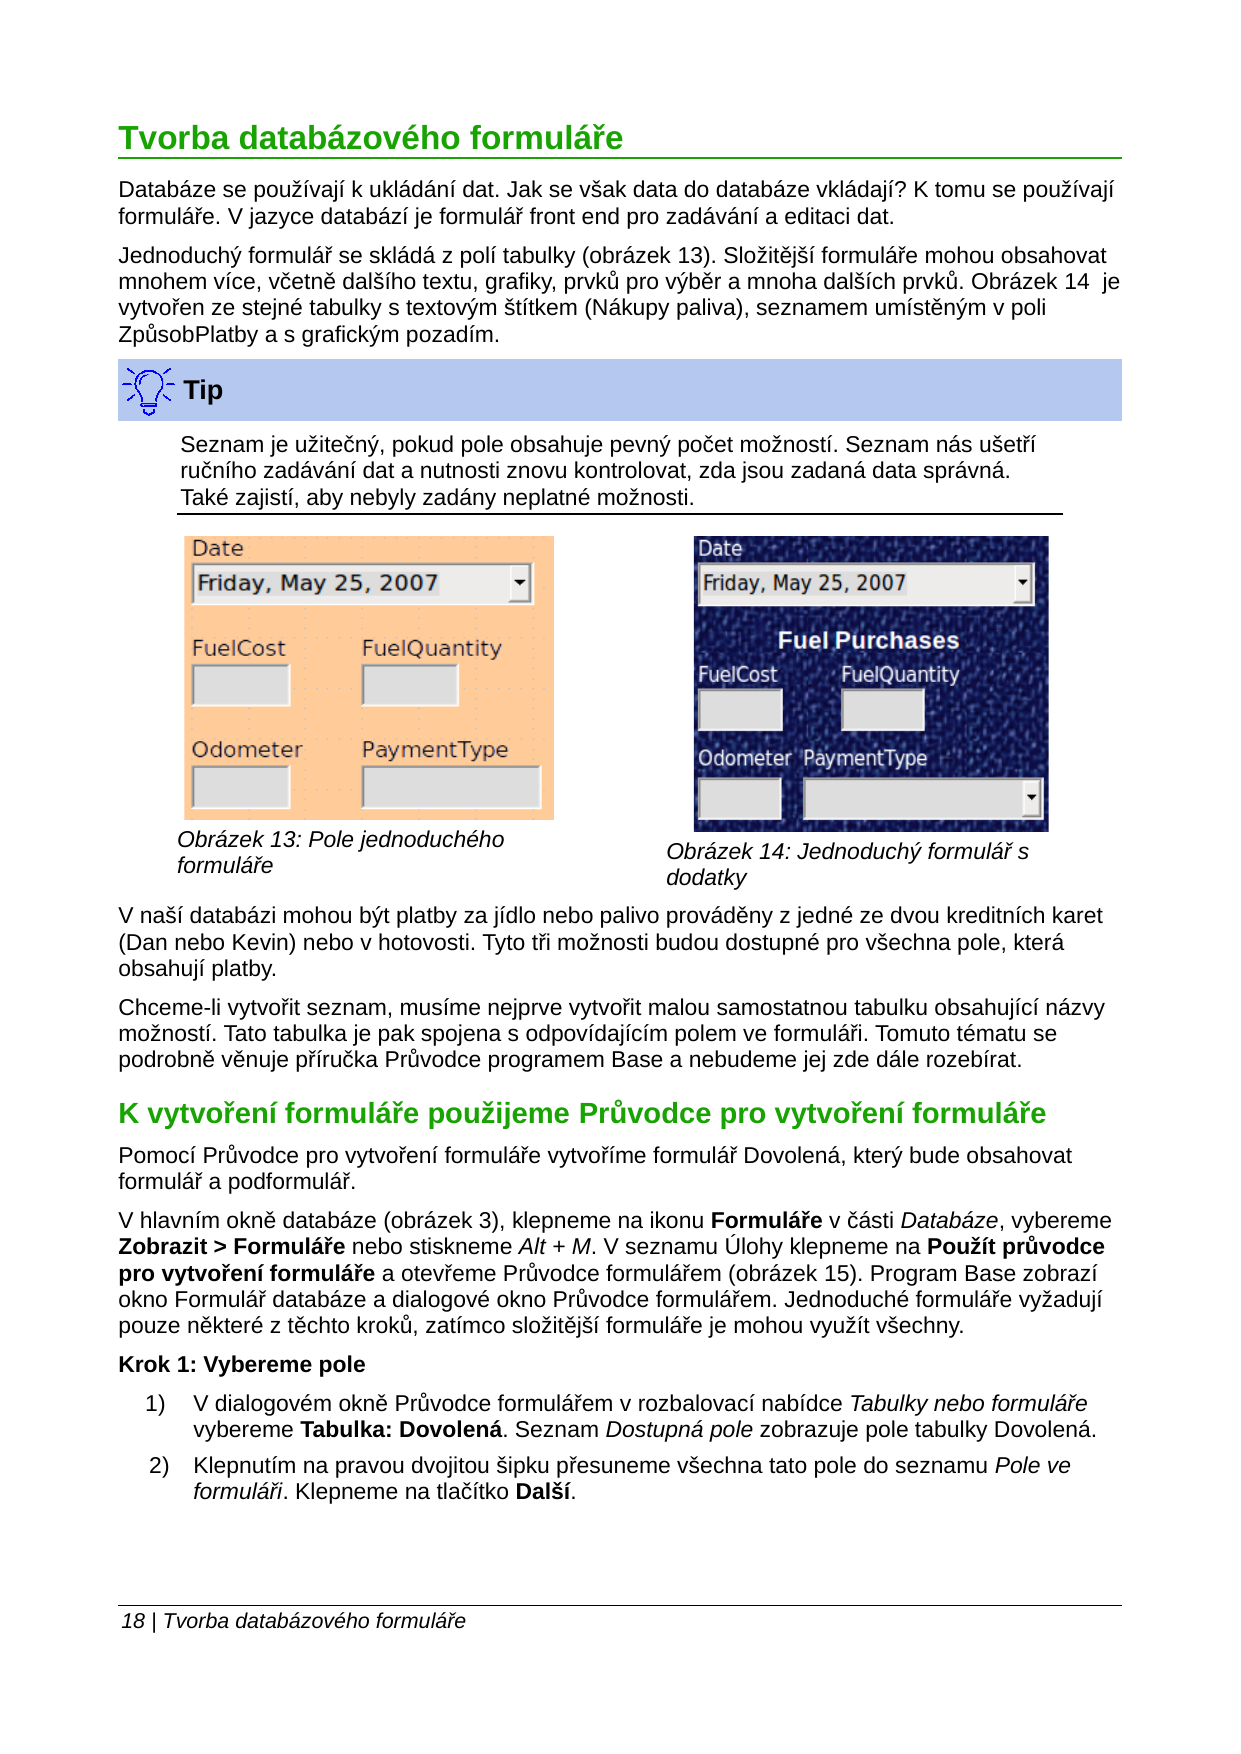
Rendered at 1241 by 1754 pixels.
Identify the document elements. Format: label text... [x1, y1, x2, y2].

text V naší databázi mohou být platby za jídlo nebo palivo prováděny z jedné ze dvou kreditních karet (Dan nebo Kevin) nebo v hotovosti. Tyto tři možnosti budou dostupné pro všechna pole, která obsahují platby. [118, 902, 1122, 981]
subtitle Tvorba databázového formuláře [118, 118, 1122, 157]
text Seznam je užitečný, pokud pole obsahuje pevný počet možností. Seznam nás ušetří ručního zadávání dat a nutnosti znovu kontrolovat, zda jsou zadaná data správná. Také zajistí, aby nebyly zadány neplatné možnosti. [177, 428, 1063, 513]
text Pomocí Průvodce pro vytvoření formuláře vytvoříme formulář Dovolená, který bude obsahovat formulář a podformulář. [118, 1142, 1122, 1194]
text Krok 1: Vybereme pole [118, 1351, 1122, 1377]
text Databáze se používají k ukládání dat. Jak se však data do databáze vkládají? K tomu se používají formuláře. V jazyce databází je formulář front end pro zadávání a editaci dat. [118, 176, 1122, 229]
text Chceme-li vytvořit seznam, musíme nejprve vytvořit malou samostatnou tabulku obsahující názvy možností. Tato tabulka je pak spojena s odpovídajícím polem ve formuláři. Tomuto tématu se podrobně věnuje příručka Průvodce programem Base a nebudeme jej zde dále rozebírat. [118, 994, 1122, 1073]
picture [119, 360, 179, 420]
subtitle K vytvoření formuláře použijeme Průvodce pro vytvoření formuláře [118, 1096, 1122, 1130]
table_header [620, 536, 1122, 890]
picture [693, 536, 1049, 832]
list V dialogovém okně Průvodce formulářem v rozbalovací nabídce Tabulky nebo formuláře vybereme Tabulka: Dovolená. Seznam Dostupná pole zobrazuje pole tabulky Dovolená. [165, 1390, 1122, 1443]
subtitle Tip [118, 359, 1122, 421]
picture [184, 536, 554, 820]
table_header [118, 536, 620, 890]
text Jednoduchý formulář se skládá z polí tabulky (obrázek 13). Složitější formuláře mohou obsahovat mnohem více, včetně dalšího textu, grafiky, prvků pro výběr a mnoha dalších prvků. Obrázek 14 je vytvořen ze stejné tabulky s textovým štítkem (Nákupy paliva), seznamem umístěným v poli ZpůsobPlatby a s grafickým pozadím. [118, 242, 1122, 347]
list Klepnutím na pravou dvojitou šipku přesuneme všechna tato pole do seznamu Pole ve formuláři. Klepneme na tlačítko Další. [169, 1452, 1122, 1504]
text V hlavním okně databáze (obrázek 3), klepneme na ikonu Formuláře v části Databáze, vybereme Zobrazit > Formuláře nebo stiskneme Alt + M. V seznamu Úlohy klepneme na Použít průvodce pro vytvoření formuláře a otevřeme Průvodce formulářem (obrázek 15). Program Base zobrazí okno Formulář databáze a dialogové okno Průvodce formulářem. Jednoduché formuláře vyžadují pouze některé z těchto kroků, zatímco složitější formuláře je mohou využít všechny. [118, 1207, 1122, 1339]
